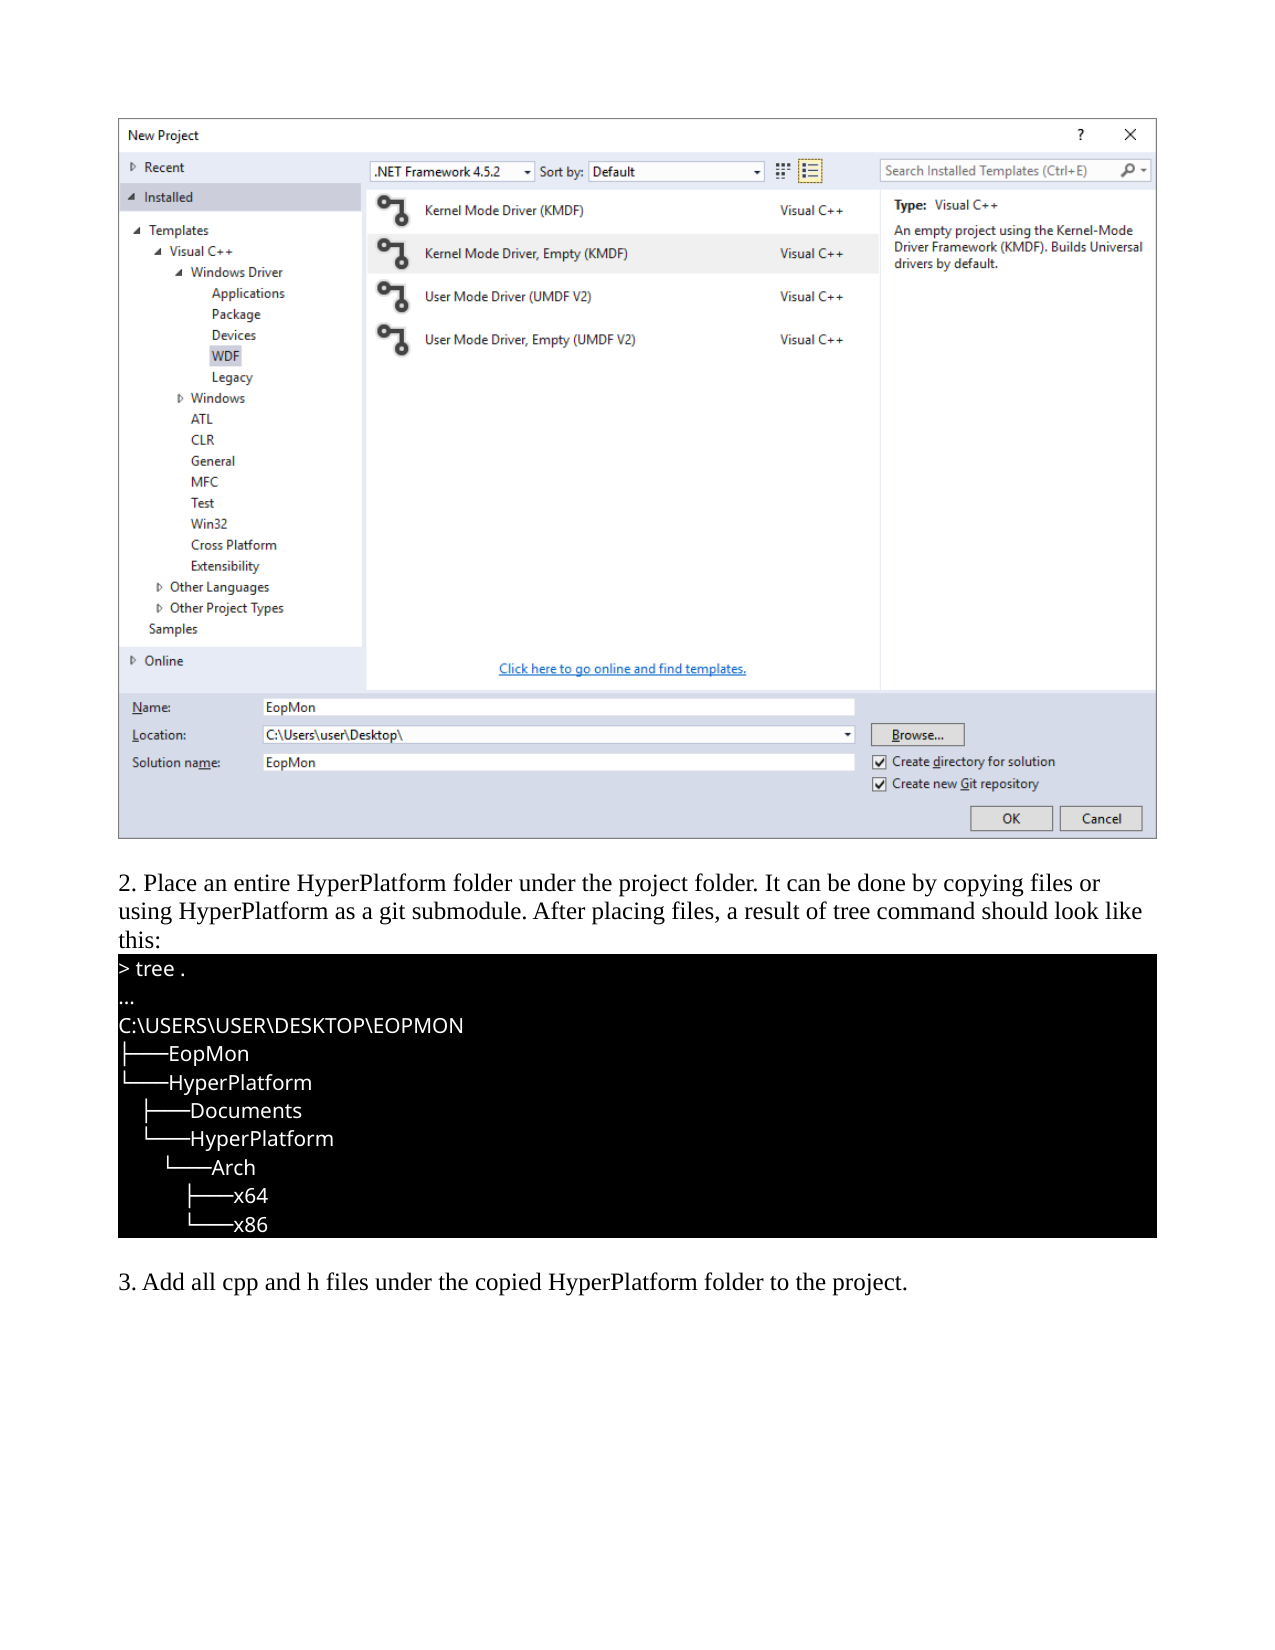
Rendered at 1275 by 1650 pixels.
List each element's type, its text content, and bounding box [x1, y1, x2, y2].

text ... [118, 982, 1157, 1011]
text C:\USERS\USER\DESKTOP\EOPMON [118, 1011, 1157, 1039]
text ├───x64 [118, 1181, 1157, 1210]
text ├───Documents [118, 1096, 1157, 1124]
text 2. Place an entire HyperPlatform folder under the project folder. It can be done by copying files or using HyperPlatform as a git submodule. After placing files, a result of tree command should look like this: [118, 868, 1157, 954]
text ├───EopMon [118, 1039, 1157, 1068]
text 3. Add all cpp and h files under the copied HyperPlatform folder to the project. [118, 1267, 1157, 1296]
text └───Arch [118, 1153, 1157, 1181]
text > tree . [118, 954, 1157, 982]
text └───HyperPlatform [118, 1068, 1157, 1096]
picture [118, 118, 1157, 839]
text └───HyperPlatform [118, 1124, 1157, 1153]
text └───x86 [118, 1210, 1157, 1238]
